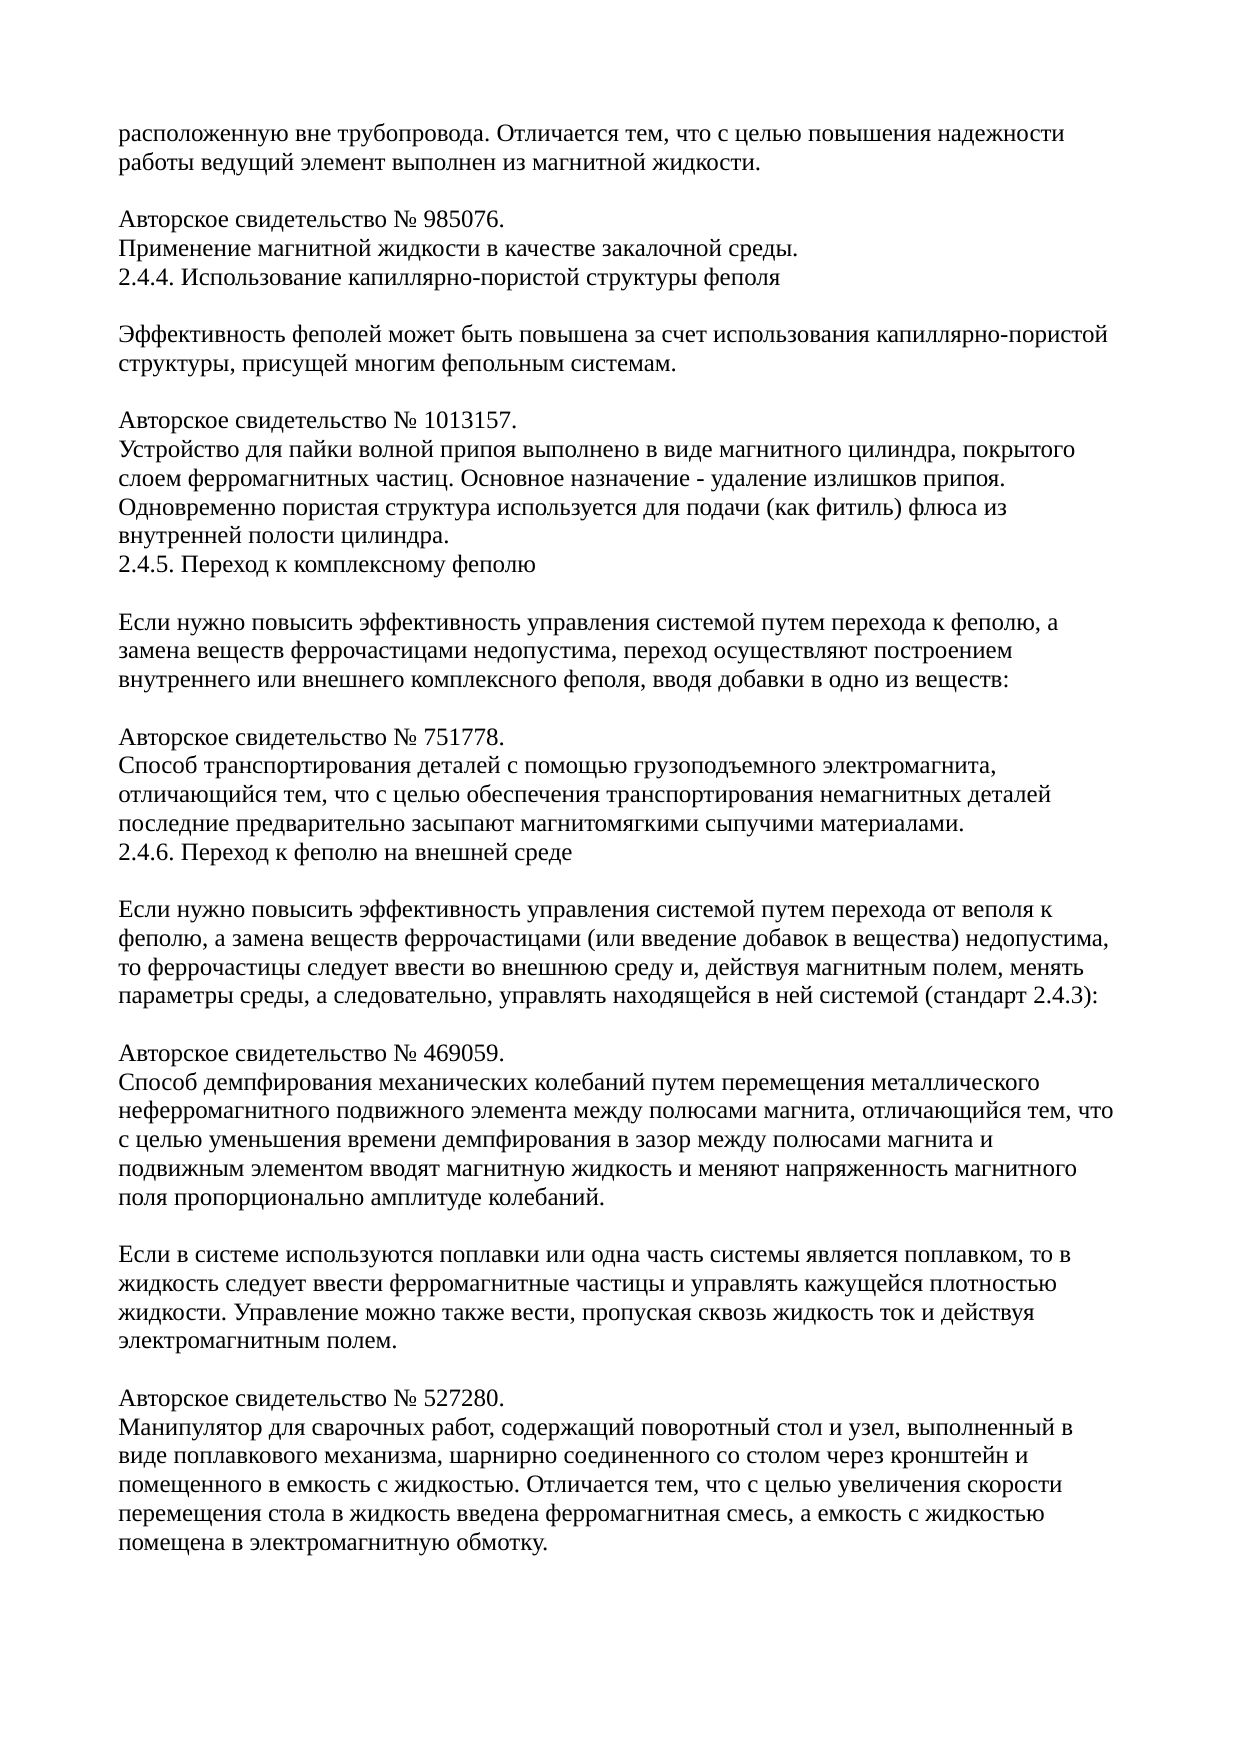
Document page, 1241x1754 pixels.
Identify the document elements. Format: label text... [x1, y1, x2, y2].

text 2.4.6. Переход к феполю на внешней среде [118, 837, 1122, 866]
text расположенную вне трубопровода. Отличается тем, что с целью повышения надежности работы ведущий элемент выполнен из магнитной жидкости. [118, 118, 1122, 176]
text Эффективность феполей может быть повышена за счет использования капиллярно-пористой структуры, присущей многим фепольным системам. [118, 319, 1122, 377]
text Авторское свидетельство № 751778. [118, 722, 1122, 751]
text Манипулятор для сварочных работ, содержащий поворотный стол и узел, выполненный в виде поплавкового механизма, шарнирно соединенного со столом через кронштейн и помещенного в емкость с жидкостью. Отличается тем, что с целью увеличения скорости перемещения стола в жидкость введена ферромагнитная смесь, а емкость с жидкостью помещена в электромагнитную обмотку. [118, 1412, 1122, 1556]
text Если в системе используются поплавки или одна часть системы является поплавком, то в жидкость следует ввести ферромагнитные частицы и управлять кажущейся плотностью жидкости. Управление можно также вести, пропуская сквозь жидкость ток и действуя электромагнитным полем. [118, 1239, 1122, 1354]
text Способ транспортирования деталей с помощью грузоподъемного электромагнита, отличающийся тем, что с целью обеспечения транспортирования немагнитных деталей последние предварительно засыпают магнитомягкими сыпучими материалами. [118, 751, 1122, 837]
text Если нужно повысить эффективность управления системой путем перехода к феполю, а замена веществ феррочастицами недопустима, переход осуществляют построением внутреннего или внешнего комплексного феполя, вводя добавки в одно из веществ: [118, 607, 1122, 693]
text Авторское свидетельство № 1013157. [118, 406, 1122, 434]
text Если нужно повысить эффективность управления системой путем перехода от веполя к феполю, а замена веществ феррочастицами (или введение добавок в вещества) недопустима, то феррочастицы следует ввести во внешнюю среду и, действуя магнитным полем, менять параметры среды, а следовательно, управлять находящейся в ней системой (стандарт 2.4.3): [118, 894, 1122, 1009]
text 2.4.5. Переход к комплексному феполю [118, 549, 1122, 578]
text Применение магнитной жидкости в качестве закалочной среды. [118, 233, 1122, 262]
text Устройство для пайки волной припоя выполнено в виде магнитного цилиндра, покрытого слоем ферромагнитных частиц. Основное назначение - удаление излишков припоя. Одновременно пористая структура используется для подачи (как фитиль) флюса из внутренней полости цилиндра. [118, 434, 1122, 549]
text Авторское свидетельство № 985076. [118, 204, 1122, 233]
text 2.4.4. Использование капиллярно-пористой структуры феполя [118, 262, 1122, 291]
text Авторское свидетельство № 527280. [118, 1383, 1122, 1412]
text Способ демпфирования механических колебаний путем перемещения металлического неферромагнитного подвижного элемента между полюсами магнита, отличающийся тем, что с целью уменьшения времени демпфирования в зазор между полюсами магнита и подвижным элементом вводят магнитную жидкость и меняют напряженность магнитного поля пропорционально амплитуде колебаний. [118, 1067, 1122, 1211]
text Авторское свидетельство № 469059. [118, 1038, 1122, 1067]
